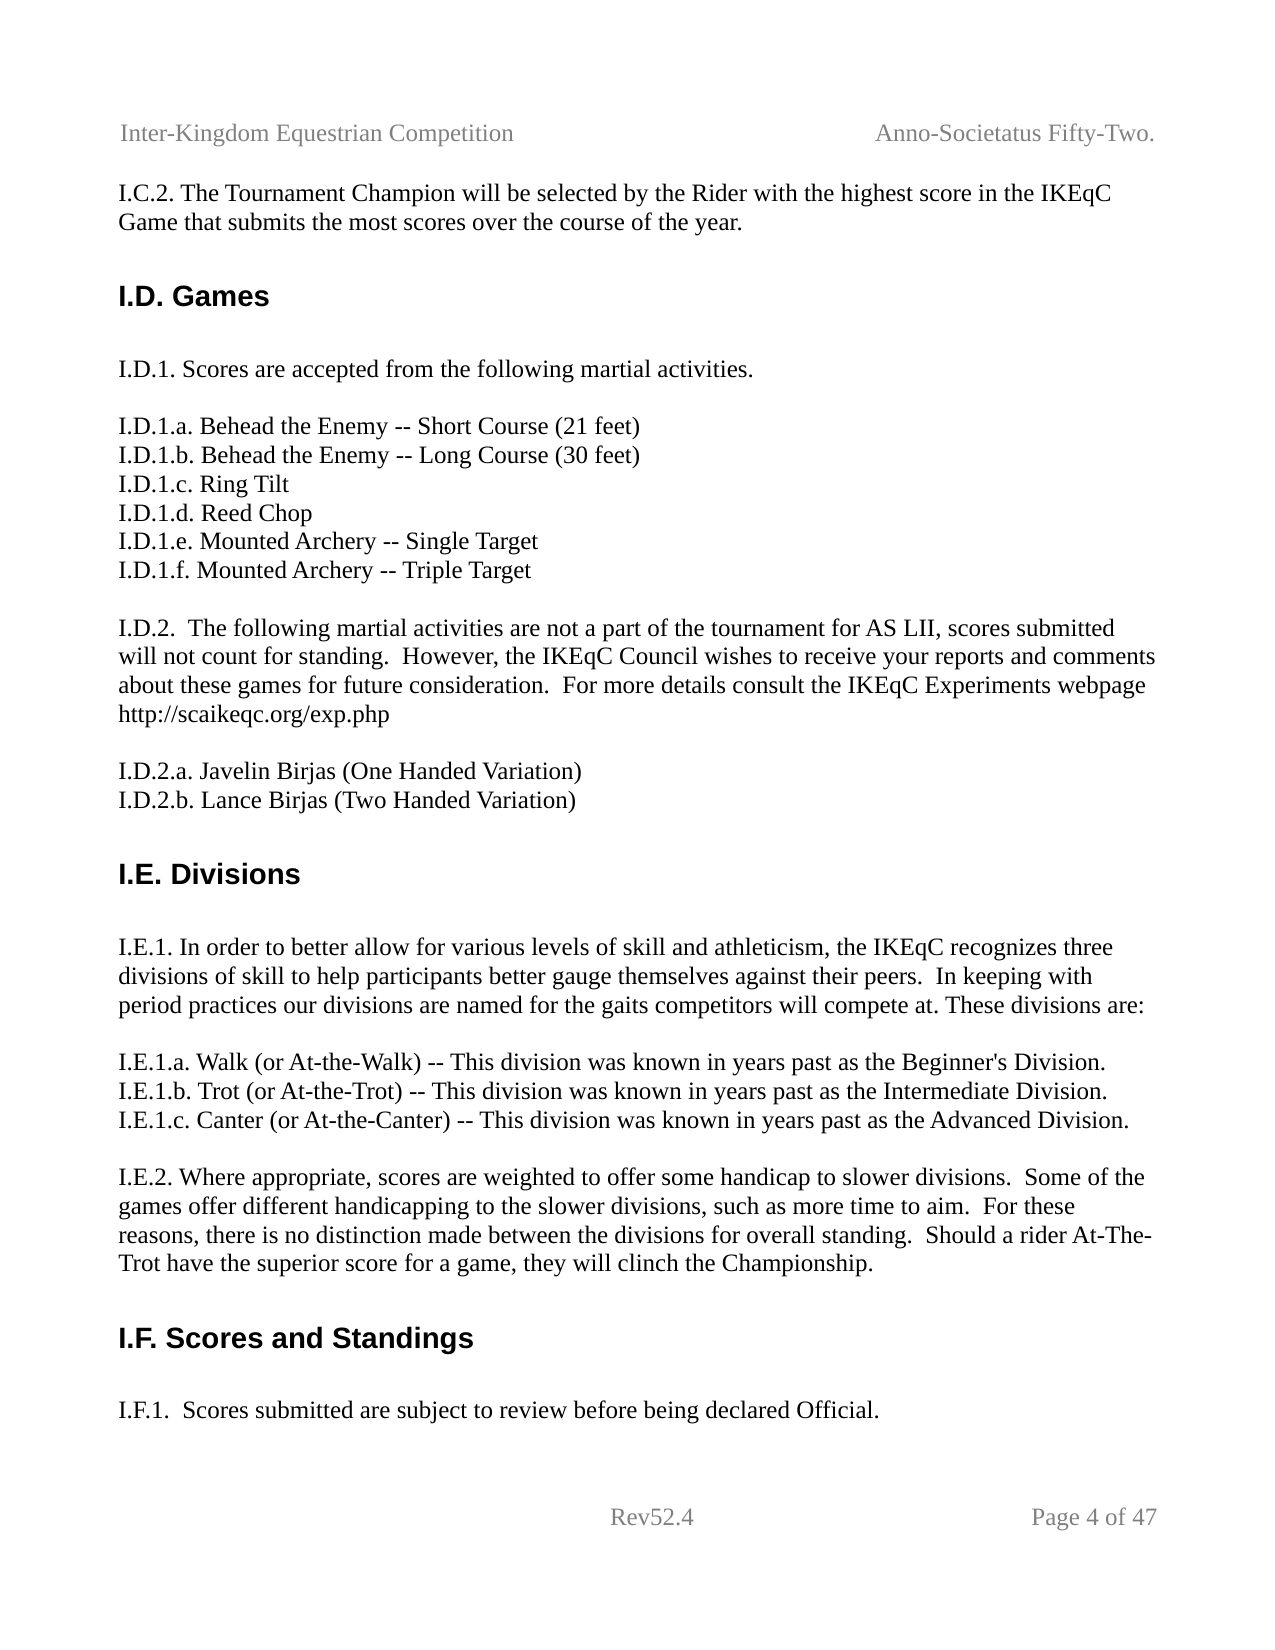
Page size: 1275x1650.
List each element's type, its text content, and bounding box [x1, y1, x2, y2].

text I.E.1.c. Canter (or At-the-Canter) -- This division was known in years past as the Advanced Division. [118, 1105, 1157, 1133]
text I.D.1.d. Reed Chop [118, 498, 1157, 526]
text I.D.2.a. Javelin Birjas (One Handed Variation) [118, 756, 1157, 785]
subtitle I.D. Games [118, 279, 1157, 313]
text I.D.1.f. Mounted Archery -- Triple Target [118, 555, 1157, 584]
text I.E.1.a. Walk (or At-the-Walk) -- This division was known in years past as the Beginner's Division. [118, 1047, 1157, 1076]
text I.D.1.a. Behead the Enemy -- Short Course (21 feet) [118, 411, 1157, 440]
text I.D.1.b. Behead the Enemy -- Long Course (30 feet) [118, 440, 1157, 469]
text I.E.1.b. Trot (or At-the-Trot) -- This division was known in years past as the Intermediate Division. [118, 1076, 1157, 1105]
text I.C.2. The Tournament Champion will be selected by the Rider with the highest score in the IKEqC Game that submits the most scores over the course of the year. [118, 178, 1157, 236]
text I.D.1. Scores are accepted from the following martial activities. [118, 354, 1157, 383]
text I.D.1.c. Ring Tilt [118, 469, 1157, 498]
text I.D.2. The following martial activities are not a part of the tournament for AS LII, scores submitted will not count for standing. However, the IKEqC Council wishes to receive your reports and comments about these games for future consideration. For more details consult the IKEqC Experiments webpage http://scaikeqc.org/exp.php [118, 613, 1157, 728]
text I.E.2. Where appropriate, scores are weighted to offer some handicap to slower divisions. Some of the games offer different handicapping to the slower divisions, such as more time to aim. For these reasons, there is no distinction made between the divisions for overall standing. Should a rider At-The-Trot have the superior score for a game, they will clinch the Championship. [118, 1162, 1157, 1277]
subtitle I.E. Divisions [118, 857, 1157, 891]
subtitle I.F. Scores and Standings [118, 1321, 1157, 1354]
text I.D.1.e. Mounted Archery -- Single Target [118, 526, 1157, 555]
text I.D.2.b. Lance Birjas (Two Handed Variation) [118, 785, 1157, 814]
text I.F.1. Scores submitted are subject to review before being declared Official. [118, 1396, 1157, 1424]
text I.E.1. In order to better allow for various levels of skill and athleticism, the IKEqC recognizes three divisions of skill to help participants better gauge themselves against their peers. In keeping with period practices our divisions are named for the gaits competitors will compete at. These divisions are: [118, 932, 1157, 1018]
